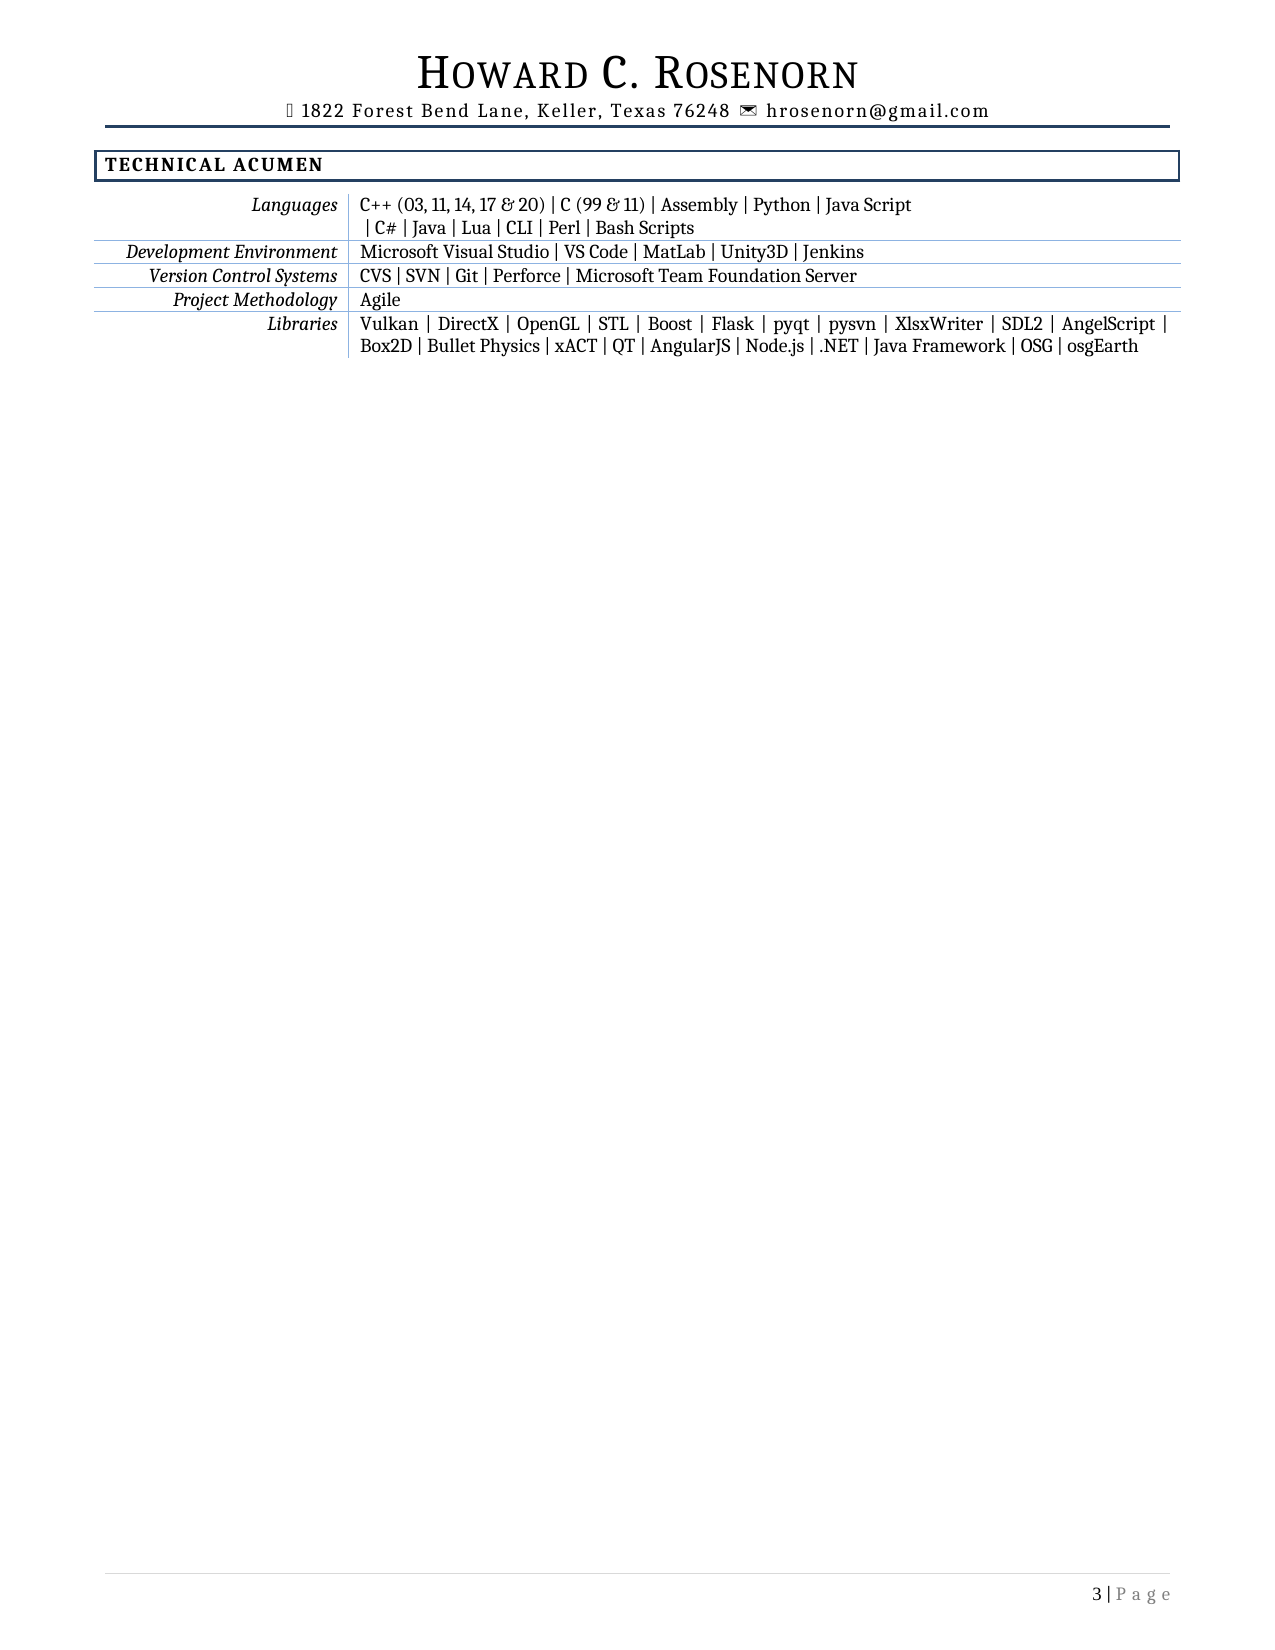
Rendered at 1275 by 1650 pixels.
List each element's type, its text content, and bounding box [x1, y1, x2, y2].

table_cell Project Methodology [94, 288, 348, 311]
table_cell Vulkan | DirectX | OpenGL | STL | Boost | Flask | pyqt | pysvn | XlsxWriter | SDL2 | AngelScript | Box2D | Bullet Physics | xACT | QT | AngularJS | Node.js | .NET | Java Framework | OSG | osgEarth [349, 312, 1181, 358]
table_cell Development Environment [94, 241, 348, 263]
table_cell Microsoft Visual Studio | VS Code | MatLab | Unity3D | Jenkins [349, 241, 1181, 263]
table_cell CVS | SVN | Git | Perforce | Microsoft Team Foundation Server [349, 264, 1181, 287]
table_header C++ (03, 11, 14, 17 & 20) | C (99 & 11) | Assembly | Python | Java Script | C# | Java | Lua | CLI | Perl | Bash Scripts [349, 194, 1181, 239]
table_cell Version Control Systems [94, 264, 348, 287]
table_cell Agile [349, 288, 1181, 311]
text Technical acumen [97, 152, 1178, 179]
table_header Languages [94, 194, 348, 239]
table_cell Libraries [94, 312, 348, 358]
